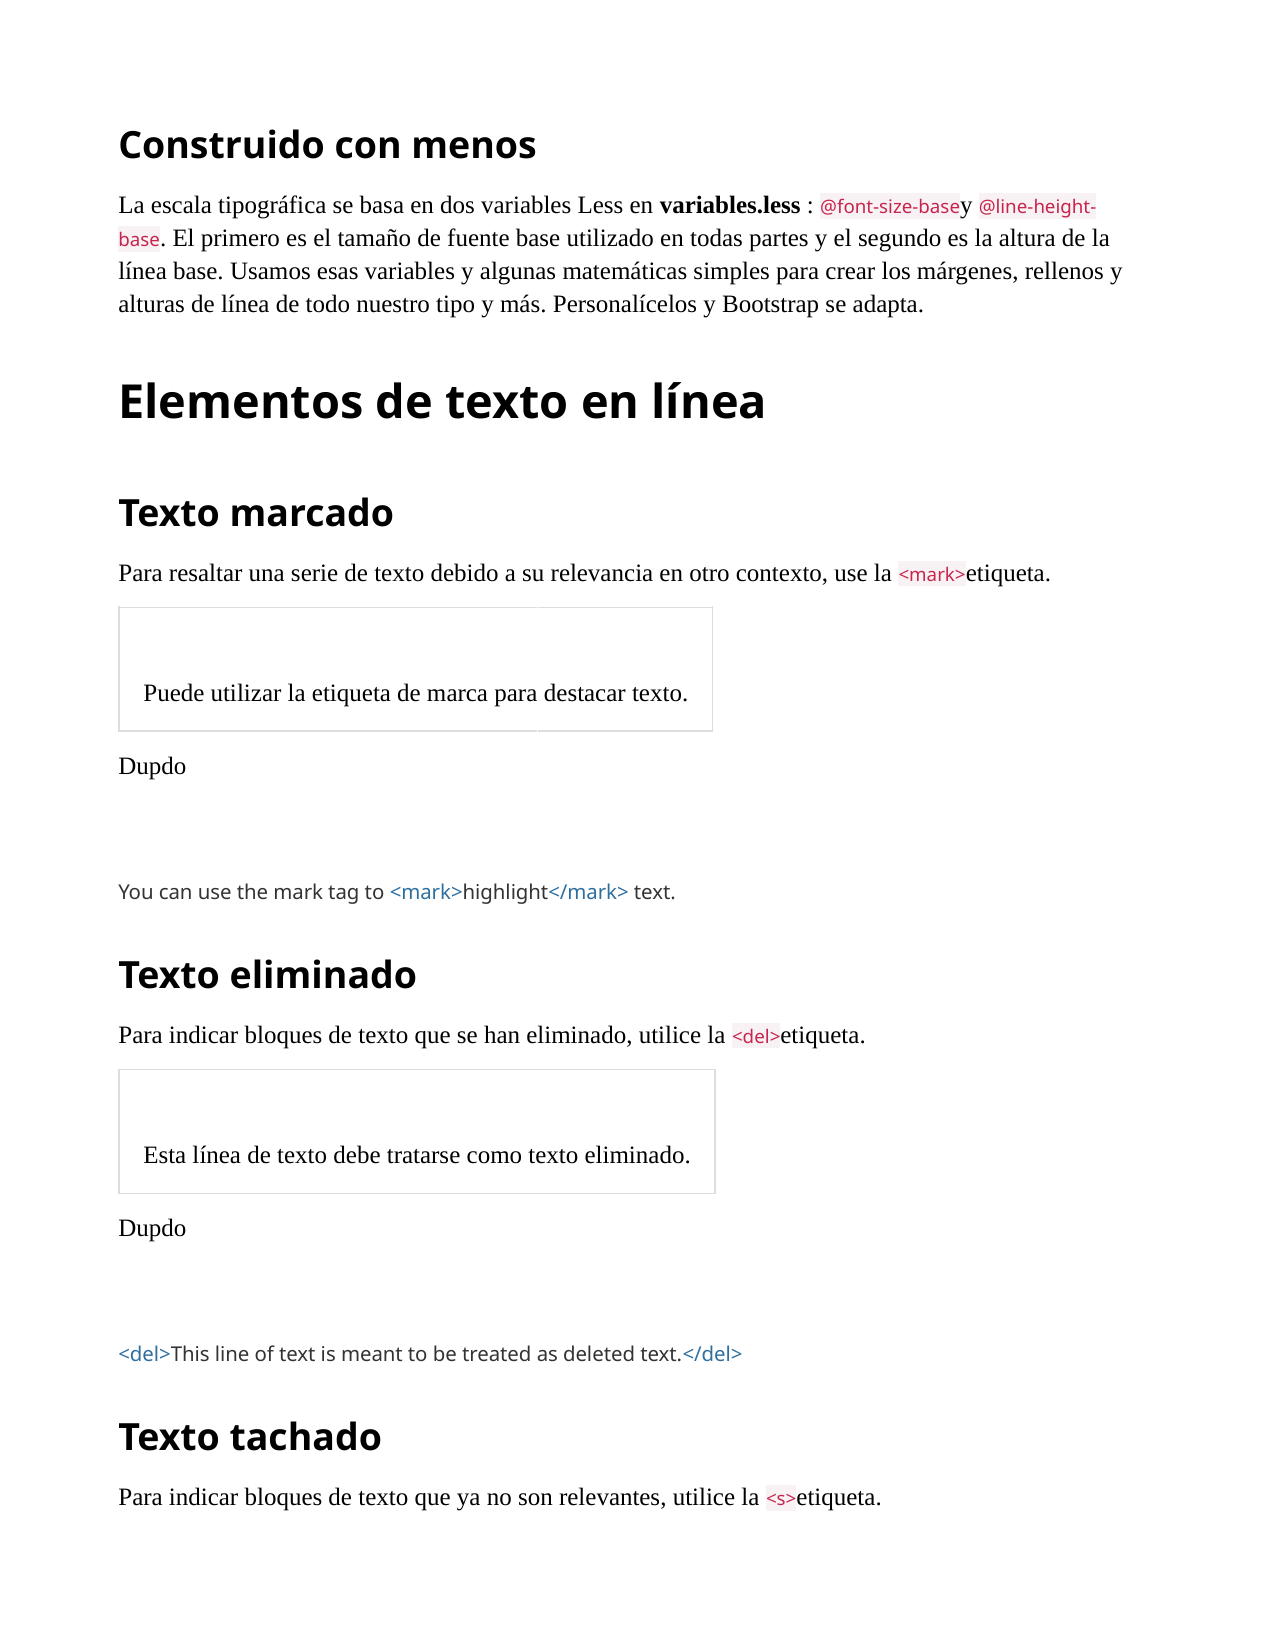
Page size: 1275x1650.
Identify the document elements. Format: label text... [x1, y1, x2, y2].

text Esta línea de texto debe tratarse como texto eliminado. [120, 1070, 714, 1193]
text Puede utilizar la etiqueta de marca para destacar texto. [120, 608, 712, 731]
text Para resaltar una serie de texto debido a su relevancia en otro contexto, use la <mark>etiqueta. [118, 558, 1157, 586]
subtitle Texto eliminado [118, 948, 1157, 999]
text Dupdo [118, 751, 1157, 779]
text Para indicar bloques de texto que se han eliminado, utilice la <del>etiqueta. [118, 1020, 1157, 1048]
subtitle Elementos de texto en línea [118, 369, 1157, 433]
subtitle Construido con menos [118, 118, 1157, 169]
text <del>This line of text is meant to be treated as deleted text.</del> [118, 1339, 1157, 1367]
text Para indicar bloques de texto que ya no son relevantes, utilice la <s>etiqueta. [118, 1482, 1157, 1511]
text La escala tipográfica se basa en dos variables Less en variables.less : @font-size-basey @line-height-base. El primero es el tamaño de fuente base utilizado en todas partes y el segundo es la altura de la línea base. Usamos esas variables y algunas matemáticas simples para crear los márgenes, rellenos y alturas de línea de todo nuestro tipo y más. Personalícelos y Bootstrap se adapta. [118, 190, 1157, 318]
subtitle Texto marcado [118, 486, 1157, 537]
text [716, 1068, 1157, 1194]
text [713, 606, 1157, 732]
text You can use the mark tag to <mark>highlight</mark> text. [118, 877, 1157, 905]
subtitle Texto tachado [118, 1410, 1157, 1461]
text Dupdo [118, 1213, 1157, 1242]
